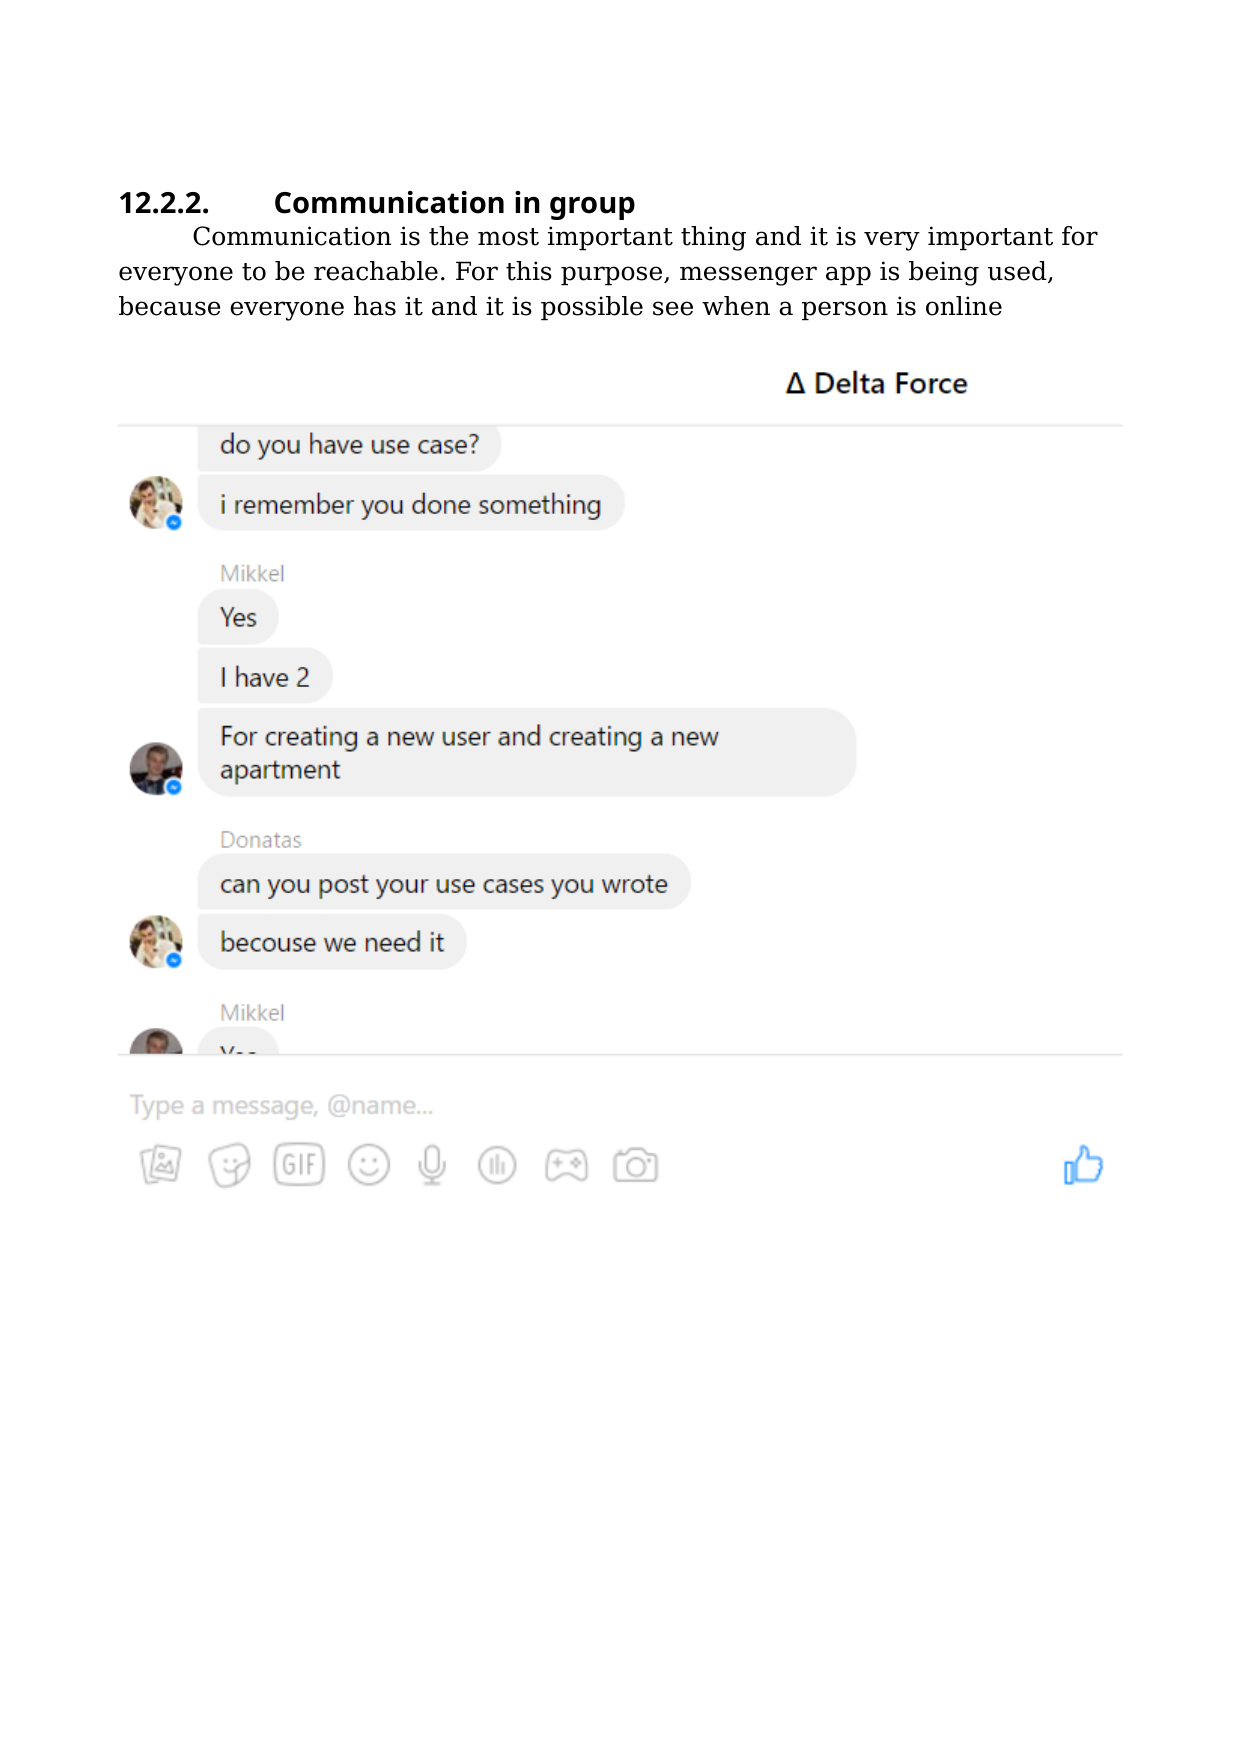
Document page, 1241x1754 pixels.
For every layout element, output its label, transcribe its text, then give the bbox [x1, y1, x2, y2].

text Communication is the most important thing and it is very important for everyone to be reachable. For this purpose, messenger app is being used, because everyone has it and it is possible see when a person is online [118, 222, 1122, 321]
subtitle Communication in group [118, 182, 1122, 222]
